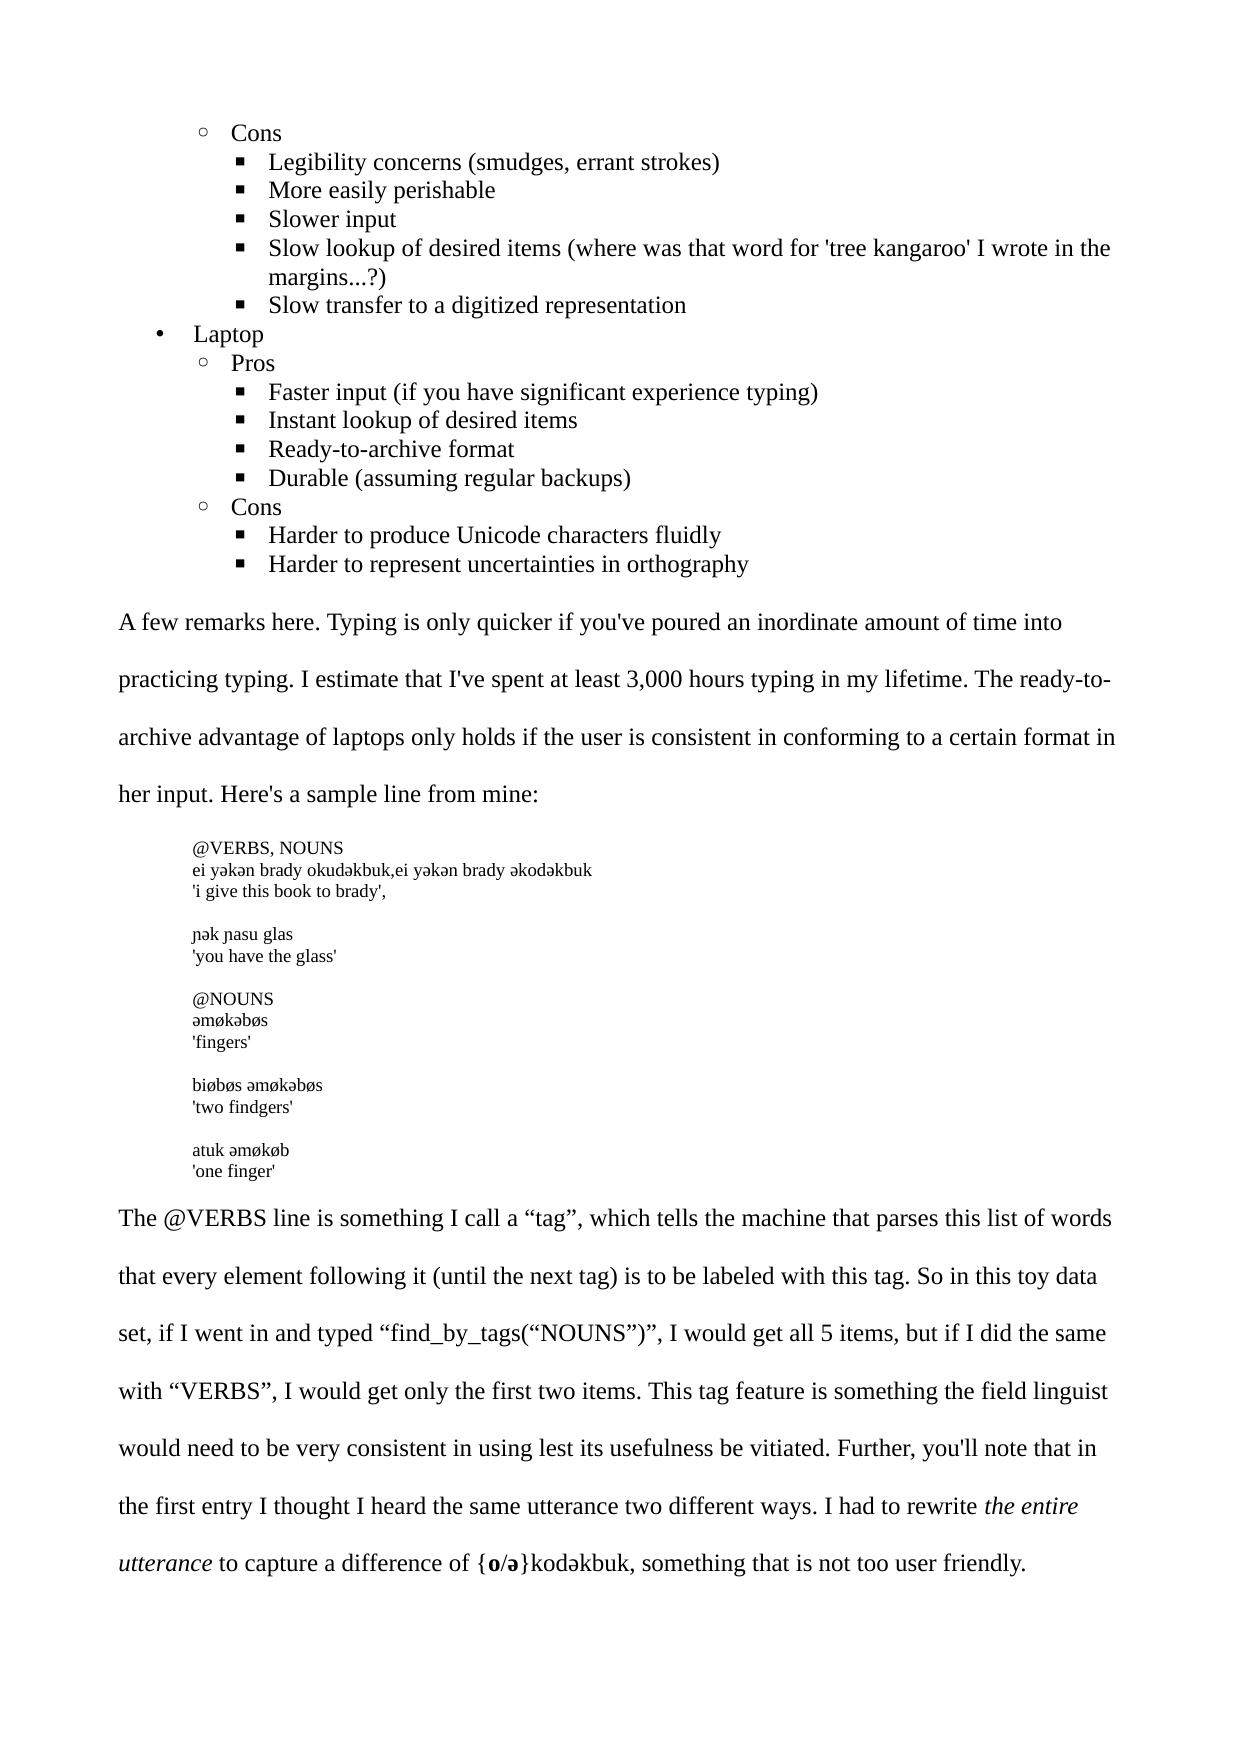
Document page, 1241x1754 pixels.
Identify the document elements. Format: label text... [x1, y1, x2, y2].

text biøbøs əmøkəbøs [118, 1074, 1122, 1096]
list Pros [193, 348, 1122, 377]
list Slow transfer to a digitized representation [231, 291, 1122, 319]
text ɲək ɲasu glas [118, 923, 1122, 945]
list Laptop [156, 319, 1122, 348]
text 'i give this book to brady', [118, 880, 1122, 902]
list Harder to produce Unicode characters fluidly [231, 521, 1122, 549]
text A few remarks here. Typing is only quicker if you've poured an inordinate amount of time into practicing typing. I estimate that I've spent at least 3,000 hours typing in my lifetime. The ready-to-archive advantage of laptops only holds if the user is consistent in conforming to a certain format in her input. Here's a sample line from mine: [118, 607, 1122, 808]
text @NOUNS [118, 988, 1122, 1009]
text @VERBS, NOUNS [118, 837, 1122, 858]
list Durable (assuming regular backups) [231, 463, 1122, 492]
text 'two findgers' [118, 1096, 1122, 1117]
list Cons [193, 492, 1122, 521]
text atuk əmøkøb [118, 1139, 1122, 1160]
list Instant lookup of desired items [231, 406, 1122, 434]
text 'one finger' [118, 1160, 1122, 1182]
list Faster input (if you have significant experience typing) [231, 377, 1122, 406]
text ei yəkən brady okudəkbuk,ei yəkən brady əkodəkbuk [118, 858, 1122, 880]
list Harder to represent uncertainties in orthography [231, 549, 1122, 578]
list Ready-to-archive format [231, 434, 1122, 463]
text The @VERBS line is something I call a “tag”, which tells the machine that parses this list of words that every element following it (until the next tag) is to be labeled with this tag. So in this toy data set, if I went in and typed “find_by_tags(“NOUNS”)”, I would get all 5 items, but if I did the same with “VERBS”, I would get only the first two items. This tag feature is something the field linguist would need to be very consistent in using lest its usefulness be vitiated. Further, you'll note that in the first entry I thought I heard the same utterance two different ways. I had to rewrite the entire utterance to capture a difference of {o/ə}kodəkbuk, something that is not too user friendly. [118, 1203, 1122, 1577]
list More easily perishable [231, 176, 1122, 204]
list Slow lookup of desired items (where was that word for 'tree kangaroo' I wrote in the margins...?) [231, 233, 1122, 291]
list Cons [193, 118, 1122, 147]
text 'you have the glass' [118, 945, 1122, 966]
text əmøkəbøs [118, 1009, 1122, 1031]
text 'fingers' [118, 1031, 1122, 1052]
list Slower input [231, 204, 1122, 233]
list Legibility concerns (smudges, errant strokes) [231, 147, 1122, 176]
